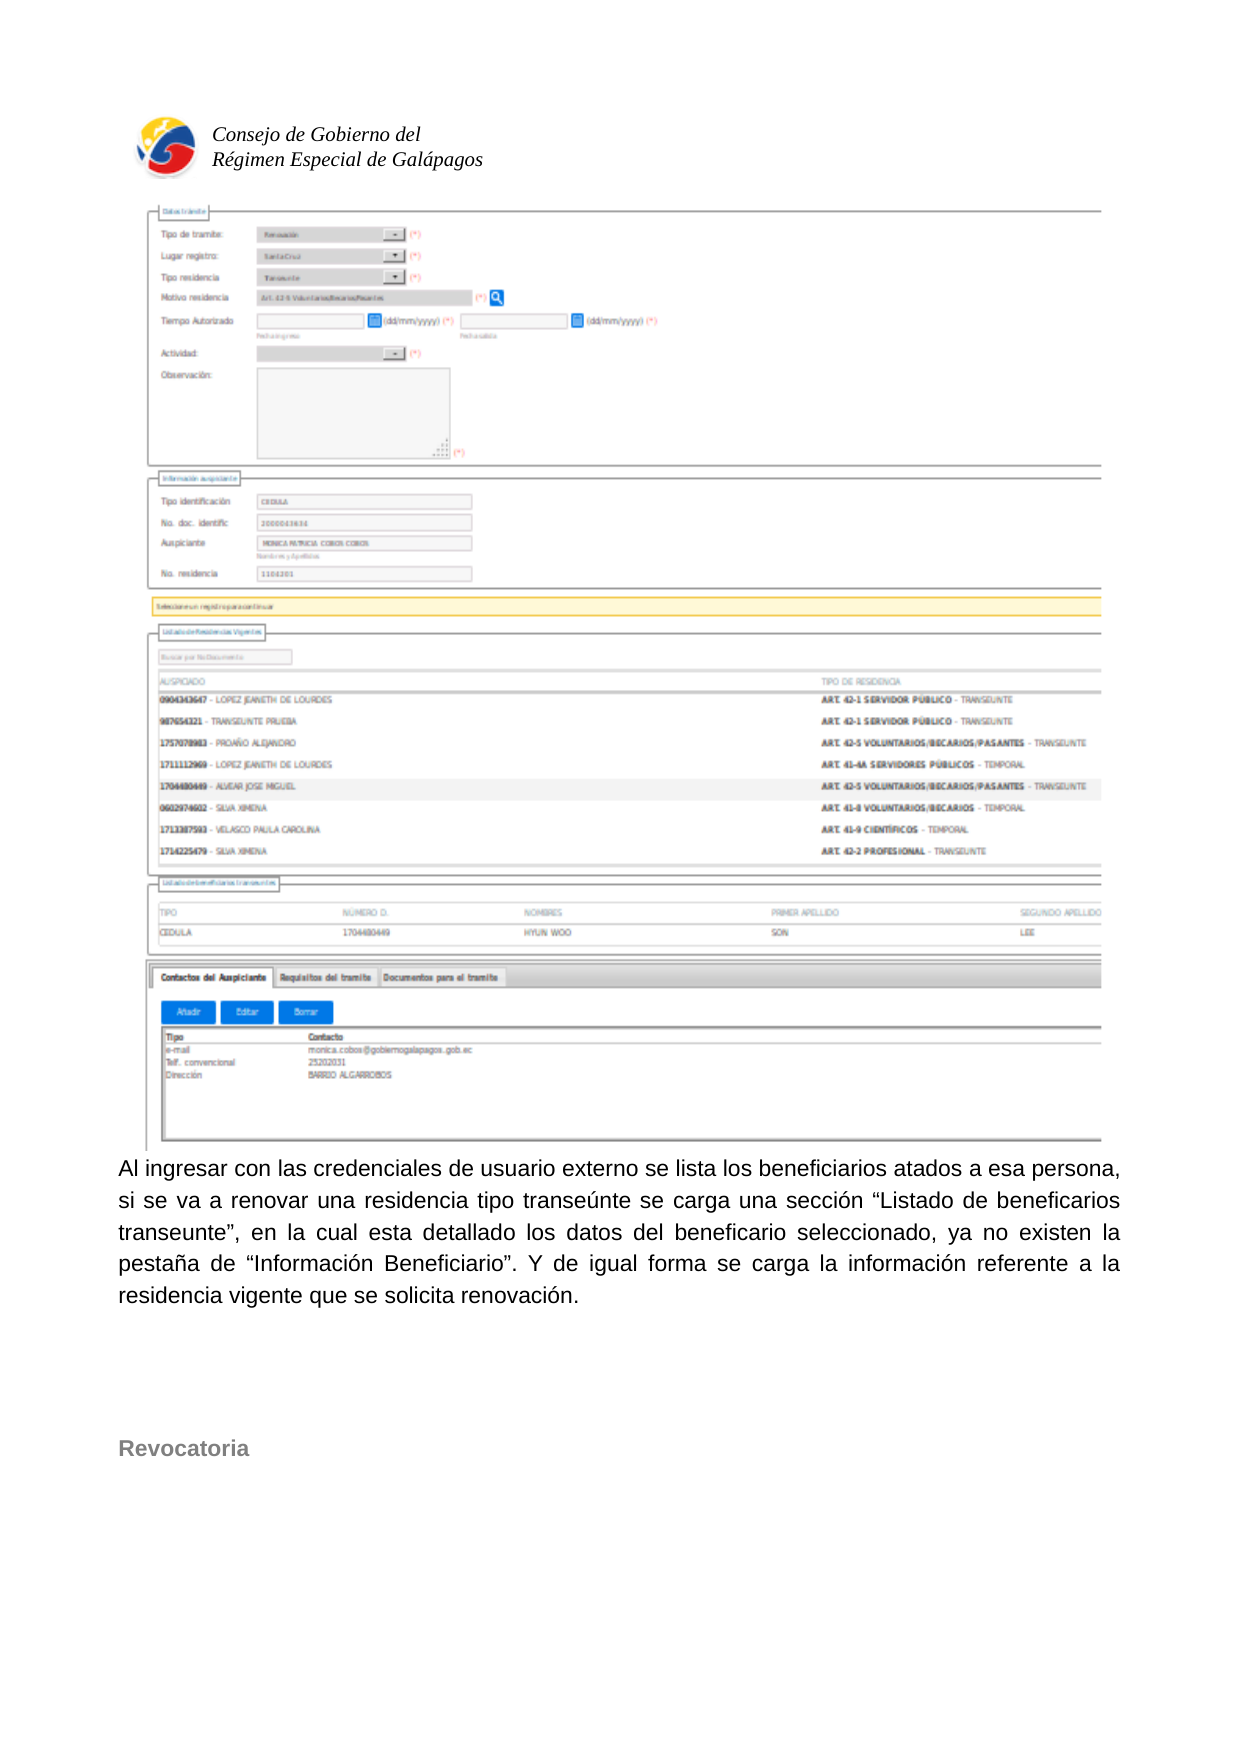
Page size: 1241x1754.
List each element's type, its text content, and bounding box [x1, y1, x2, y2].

picture [138, 200, 1102, 1151]
subtitle Revocatoria [118, 1435, 1122, 1461]
picture [129, 113, 208, 179]
text Al ingresar con las credenciales de usuario externo se lista los beneficiarios atados a esa persona, si se va a renovar una residencia tipo transeúnte se carga una sección “Listado de beneficarios transeunte”, en la cual esta detallado los datos del beneficario seleccionado, ya no existen la pestaña de “Información Beneficiario”. Y de igual forma se carga la información referente a la residencia vigente que se solicita renovación. [118, 839, 1122, 1308]
